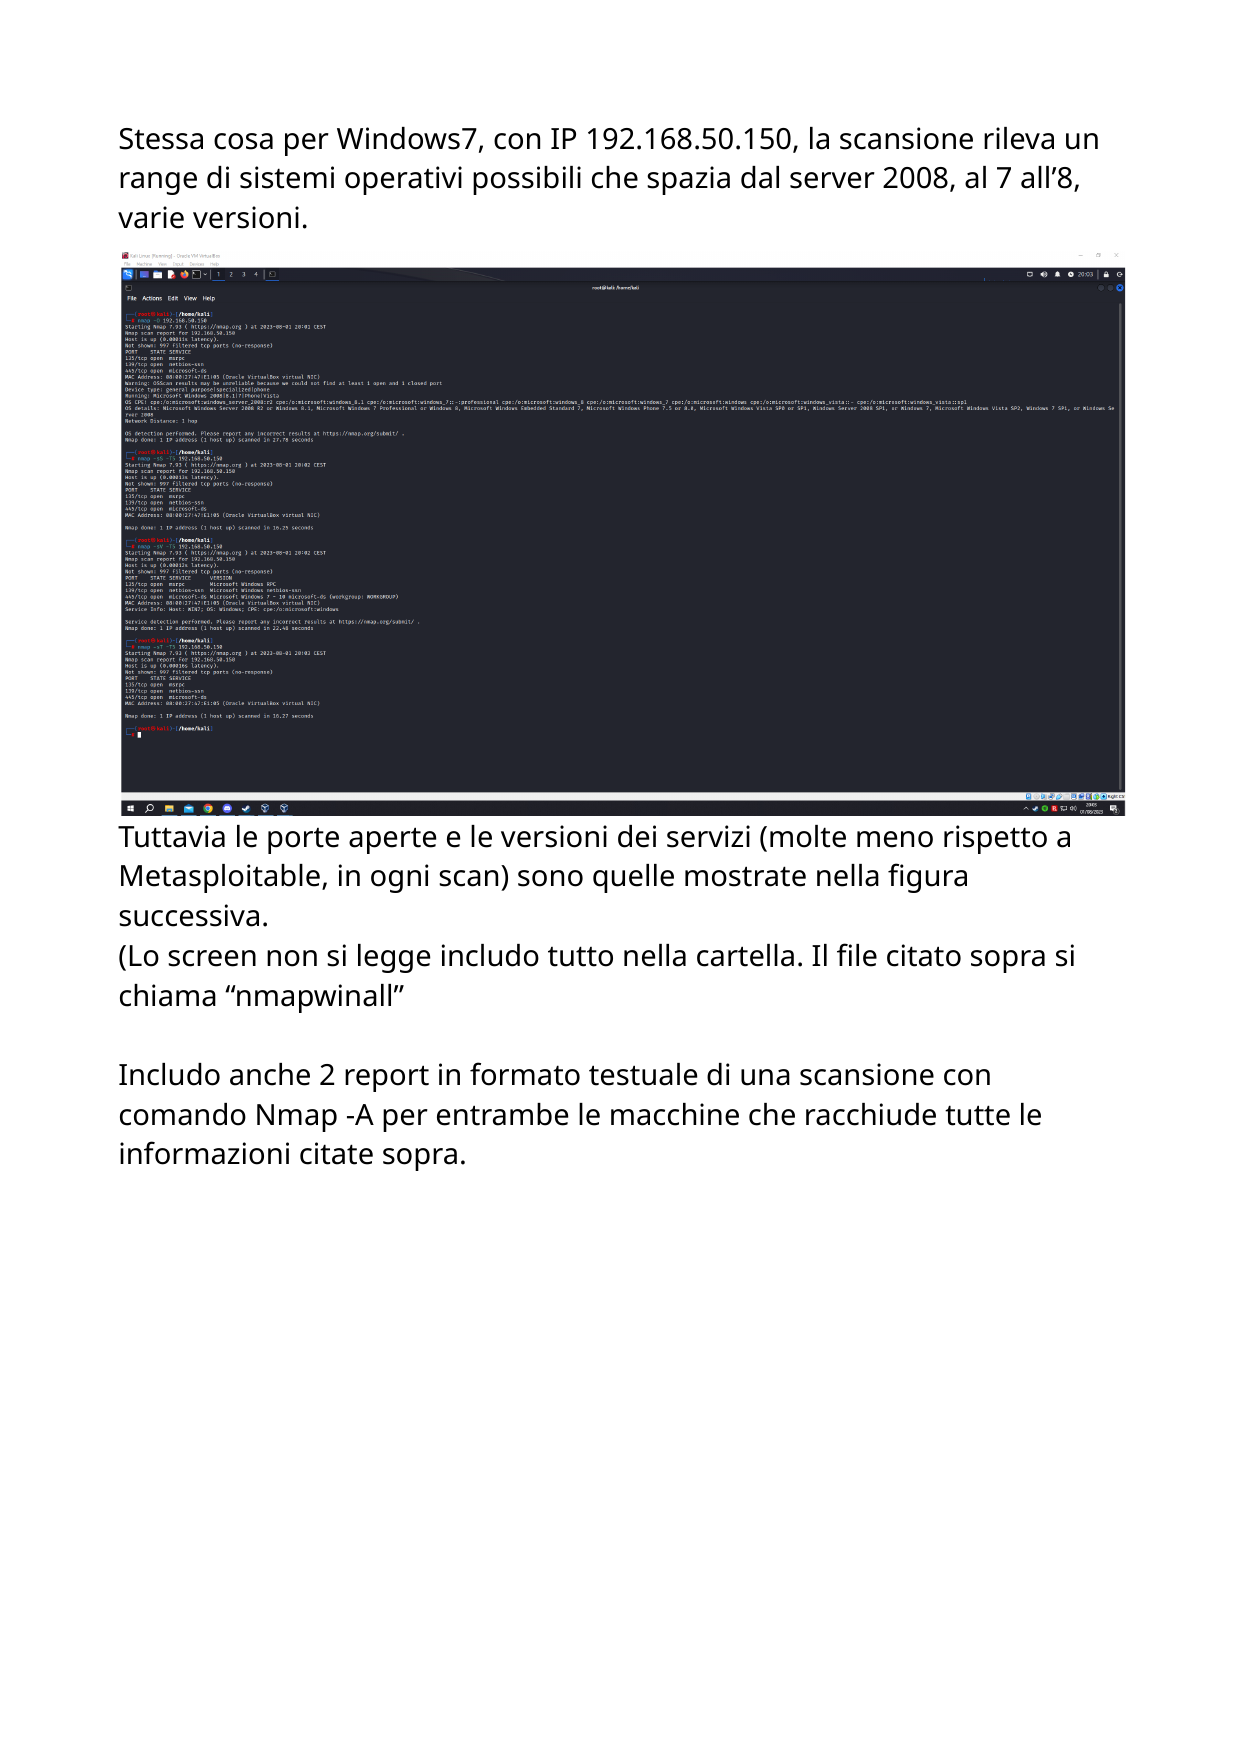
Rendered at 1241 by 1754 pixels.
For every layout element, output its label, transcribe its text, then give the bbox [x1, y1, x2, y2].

text (Lo screen non si legge includo tutto nella cartella. Il file citato sopra si chiama “nmapwinall” [118, 935, 1122, 1014]
text Includo anche 2 report in formato testuale di una scansione con comando Nmap -A per entrambe le macchine che racchiude tutte le informazioni citate sopra. [118, 1054, 1122, 1173]
text Stessa cosa per Windows7, con IP 192.168.50.150, la scansione rileva un range di sistemi operativi possibili che spazia dal server 2008, al 7 all’8, varie versioni. Tuttavia le porte aperte e le versioni dei servizi (molte meno rispetto a Metasploitable, in ogni scan) sono quelle mostrate nella figura successiva. [118, 118, 1122, 935]
picture [121, 251, 1126, 816]
